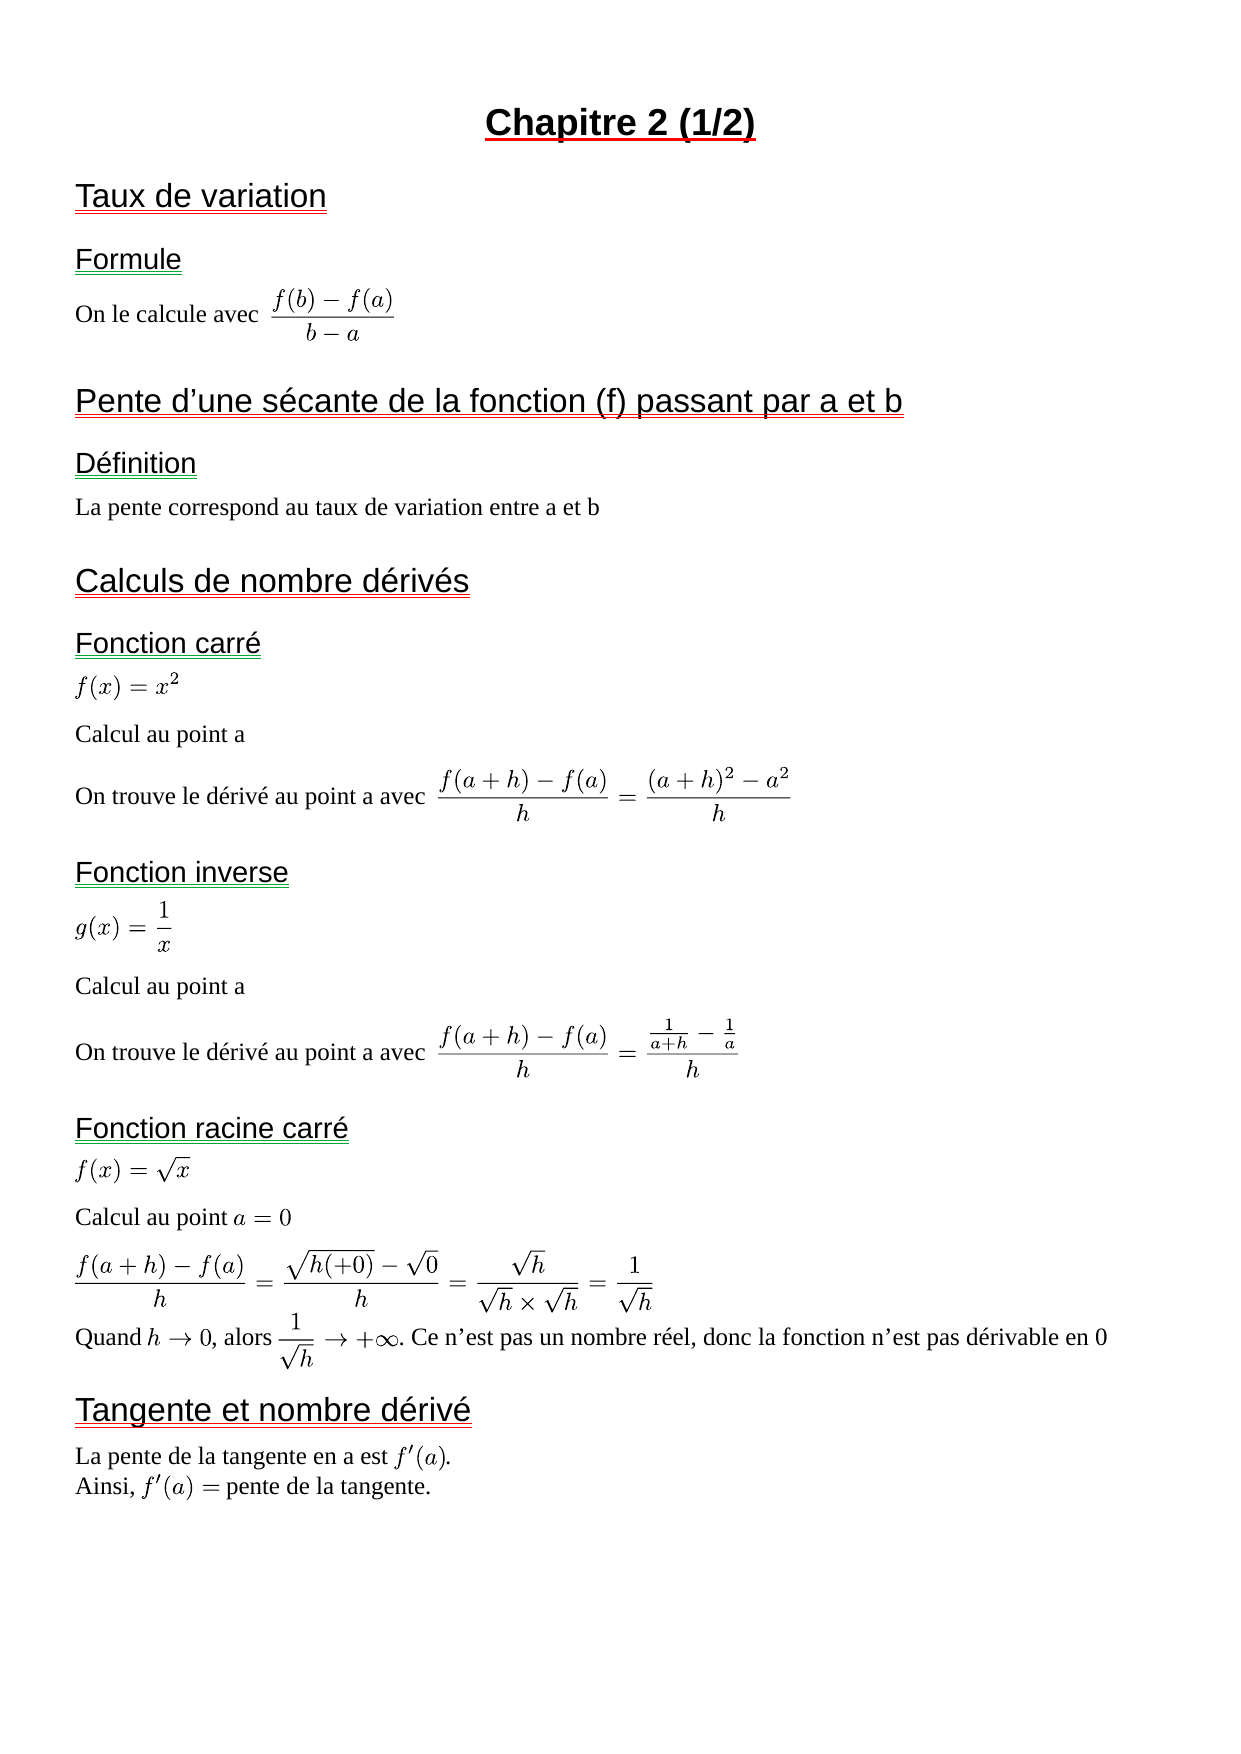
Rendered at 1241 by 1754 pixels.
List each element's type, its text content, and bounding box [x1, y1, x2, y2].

text La pente correspond au taux de variation entre a et b [75, 492, 1165, 521]
text Calcul au point [75, 1202, 1165, 1231]
subtitle Fonction racine carré [75, 1111, 1165, 1145]
text Calcul au point a [75, 971, 1165, 999]
text Quand , alors [75, 1313, 286, 1369]
subtitle Formule [75, 242, 1165, 276]
text Calcul au point a [75, 719, 1165, 748]
subtitle Pente d’une sécante de la fonction (f) passant par a et b [75, 381, 1165, 419]
subtitle Définition [75, 446, 1165, 480]
text On trouve le dérivé au point a avec [75, 1018, 668, 1078]
subtitle Fonction carré [75, 626, 1165, 660]
subtitle Fonction inverse [75, 855, 1165, 888]
text [723, 767, 1165, 822]
text [697, 1018, 1165, 1078]
subtitle Calculs de nombre dérivés [75, 561, 1165, 599]
text On trouve le dérivé au point a avec [75, 767, 517, 822]
subtitle Taux de variation [75, 176, 1165, 215]
text . Ce n’est pas un nombre réel, donc la fonction n’est pas dérivable en 0 [289, 1313, 1165, 1369]
text Ainsi, pente de la tangente. [75, 1471, 1165, 1500]
text La pente de la tangente en a est . [75, 1441, 1165, 1471]
subtitle Chapitre 2 (1/2) [75, 100, 1165, 143]
text [358, 288, 1165, 341]
subtitle Tangente et nombre dérivé [75, 1390, 1165, 1429]
text On le calcule avec [75, 288, 308, 341]
